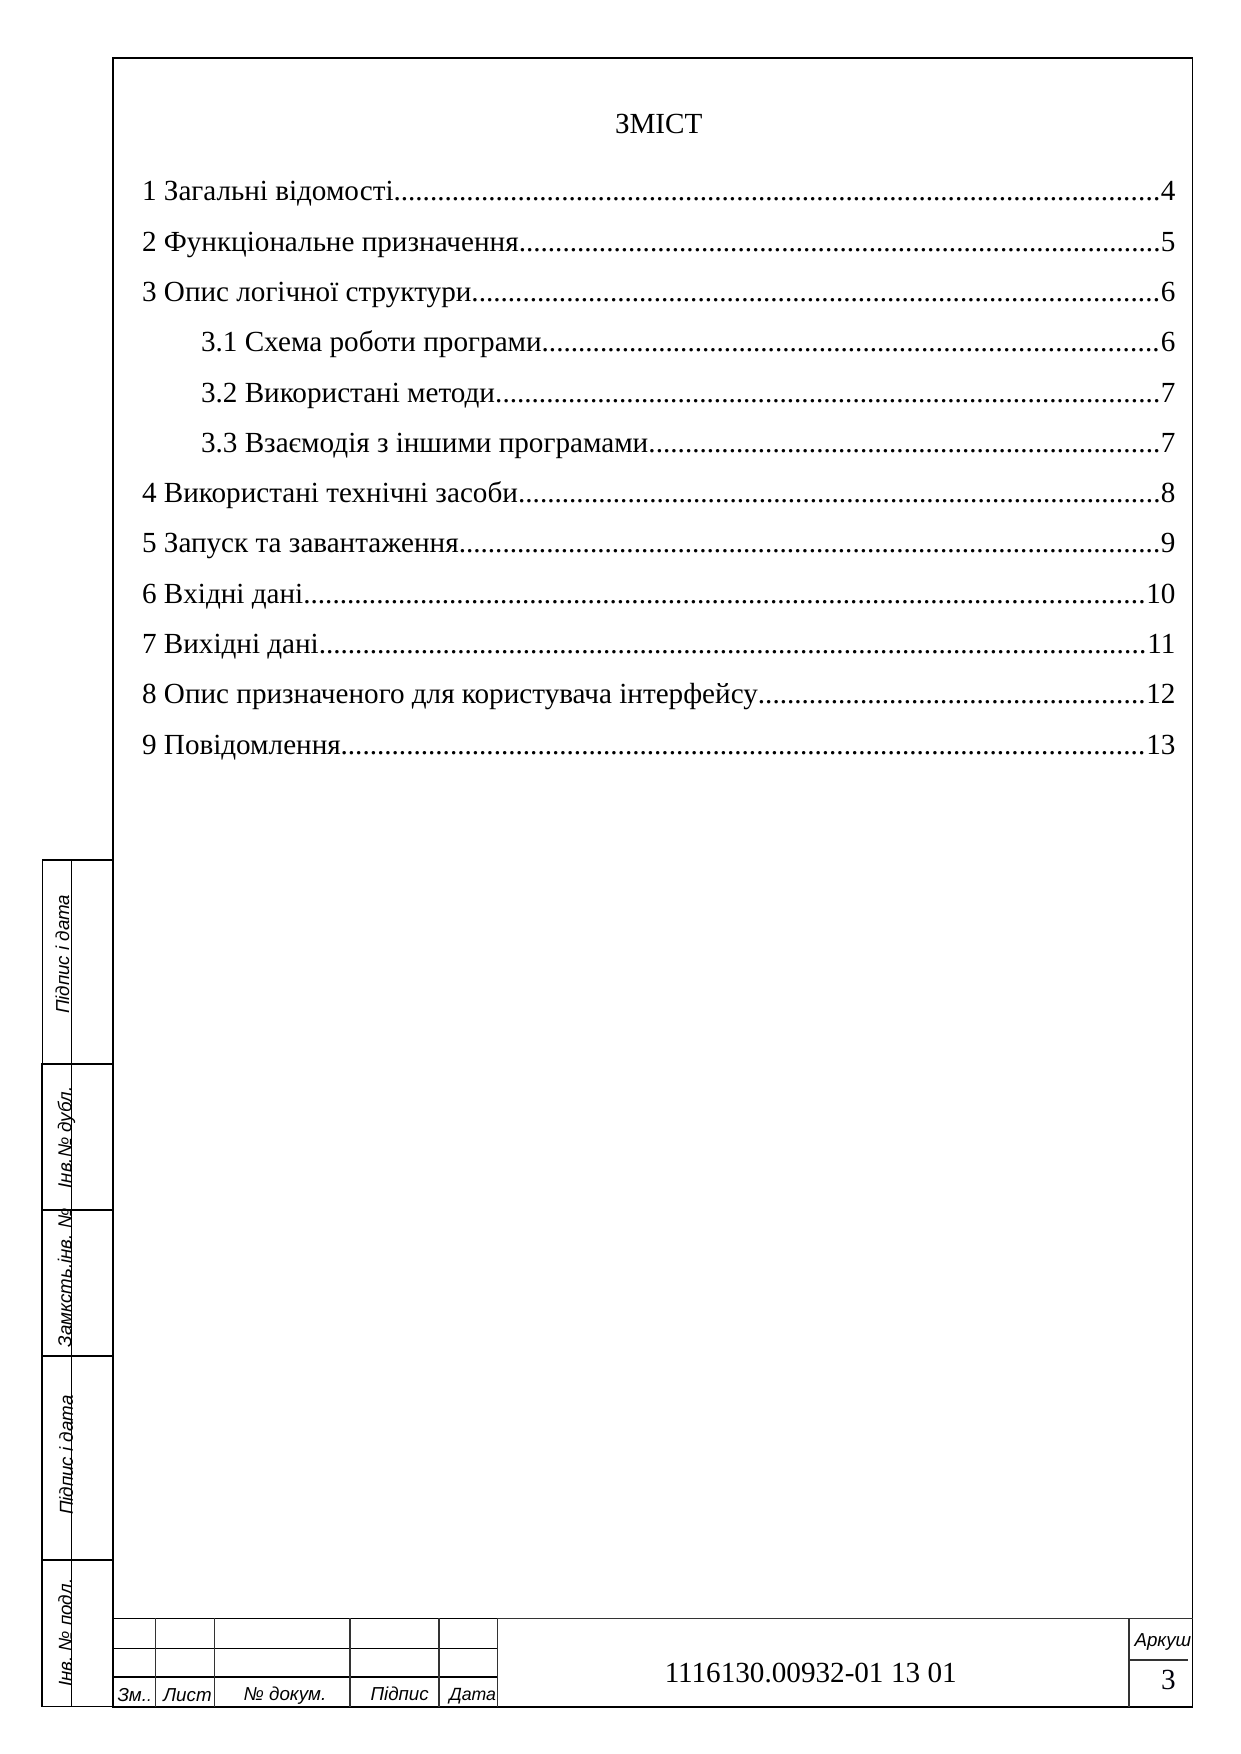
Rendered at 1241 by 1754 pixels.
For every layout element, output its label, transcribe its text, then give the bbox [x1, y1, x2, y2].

subtitle 1 Загальні відомості 4 [142, 173, 1175, 207]
text 3.3 Взаємодія з іншими програмами. 7 [201, 425, 1175, 458]
subtitle 2 Функціональне призначення 5 [142, 224, 1175, 257]
subtitle 7 Вихідні дані 11 [142, 626, 1175, 660]
subtitle 5 Запуск та завантаження 9 [142, 526, 1175, 559]
text 3.2 Використані методи 7 [201, 375, 1175, 408]
subtitle 8 Опис призначеного для користувача інтерфейсу 12 [142, 677, 1175, 710]
subtitle 3 Опис логічної структури 6 [142, 274, 1175, 308]
text 3.1 Схема роботи програми. 6 [201, 324, 1175, 358]
subtitle 9 Повідомлення 13 [142, 727, 1175, 760]
subtitle 4 Використані технічні засоби 8 [142, 475, 1175, 509]
subtitle ЗМІСТ [142, 106, 1175, 140]
subtitle 6 Вхідні дані 10 [142, 576, 1175, 609]
